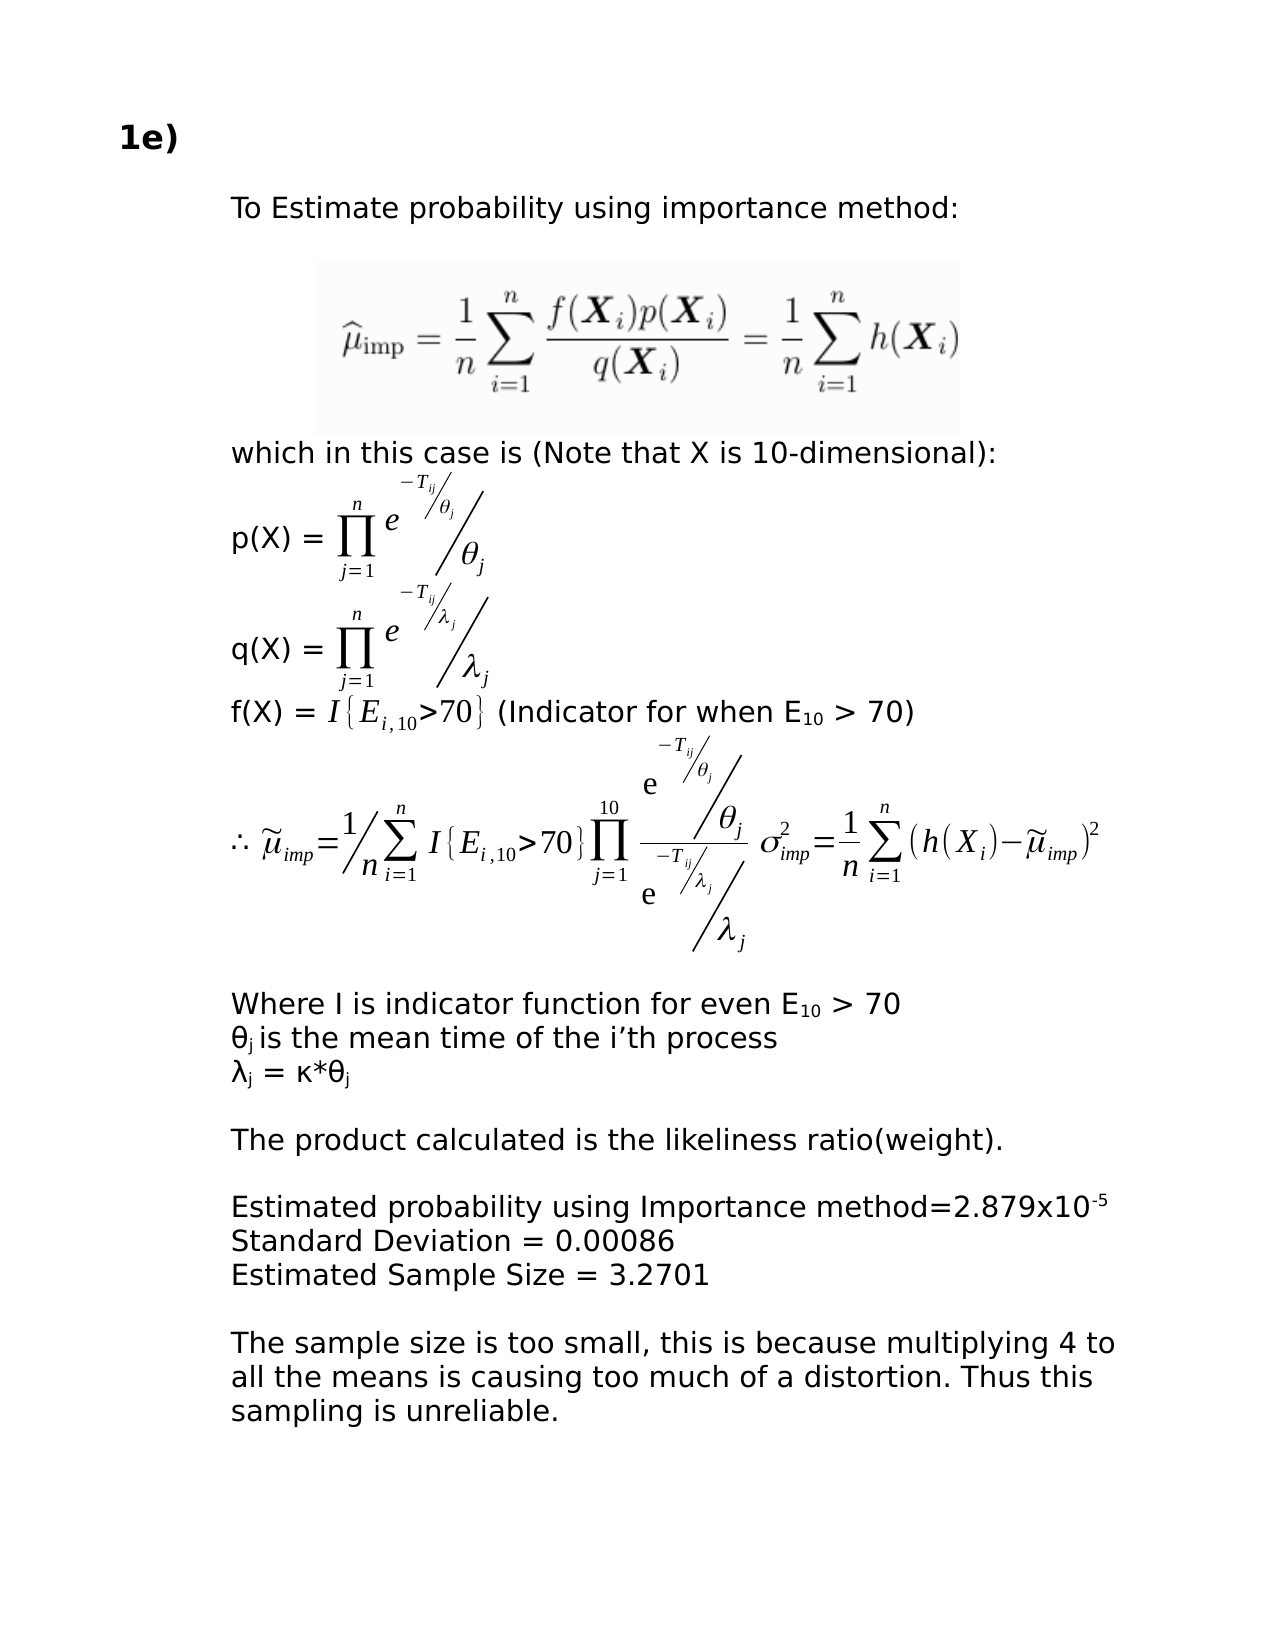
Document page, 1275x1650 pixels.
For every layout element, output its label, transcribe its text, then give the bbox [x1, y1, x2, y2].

text Estimated Sample Size = 3.2701 [231, 1259, 1157, 1293]
text To Estimate probability using importance method: [231, 191, 1157, 225]
text Estimated probability using Importance method=2.879x10-5 [231, 1191, 1157, 1225]
text 1e) [118, 118, 1157, 157]
text q(X) = [231, 582, 1157, 693]
text The product calculated is the likeliness ratio(weight). [231, 1123, 1157, 1157]
text ∴ [231, 735, 1157, 953]
text which in this case is (Note that X is 10-dimensional): [231, 429, 1157, 471]
text θj is the mean time of the i’th process [231, 1021, 1157, 1055]
text p(X) = [231, 471, 1157, 582]
picture [313, 258, 962, 437]
text f(X) = (Indicator for when E10 > 70) [231, 693, 1157, 735]
text λj = κ*θj [231, 1055, 1157, 1089]
text Standard Deviation = 0.00086 [231, 1225, 1157, 1259]
text Where I is indicator function for even E10 > 70 [231, 987, 1157, 1021]
text The sample size is too small, this is because multiplying 4 to all the means is causing too much of a distortion. Thus this sampling is unreliable. [231, 1327, 1157, 1428]
